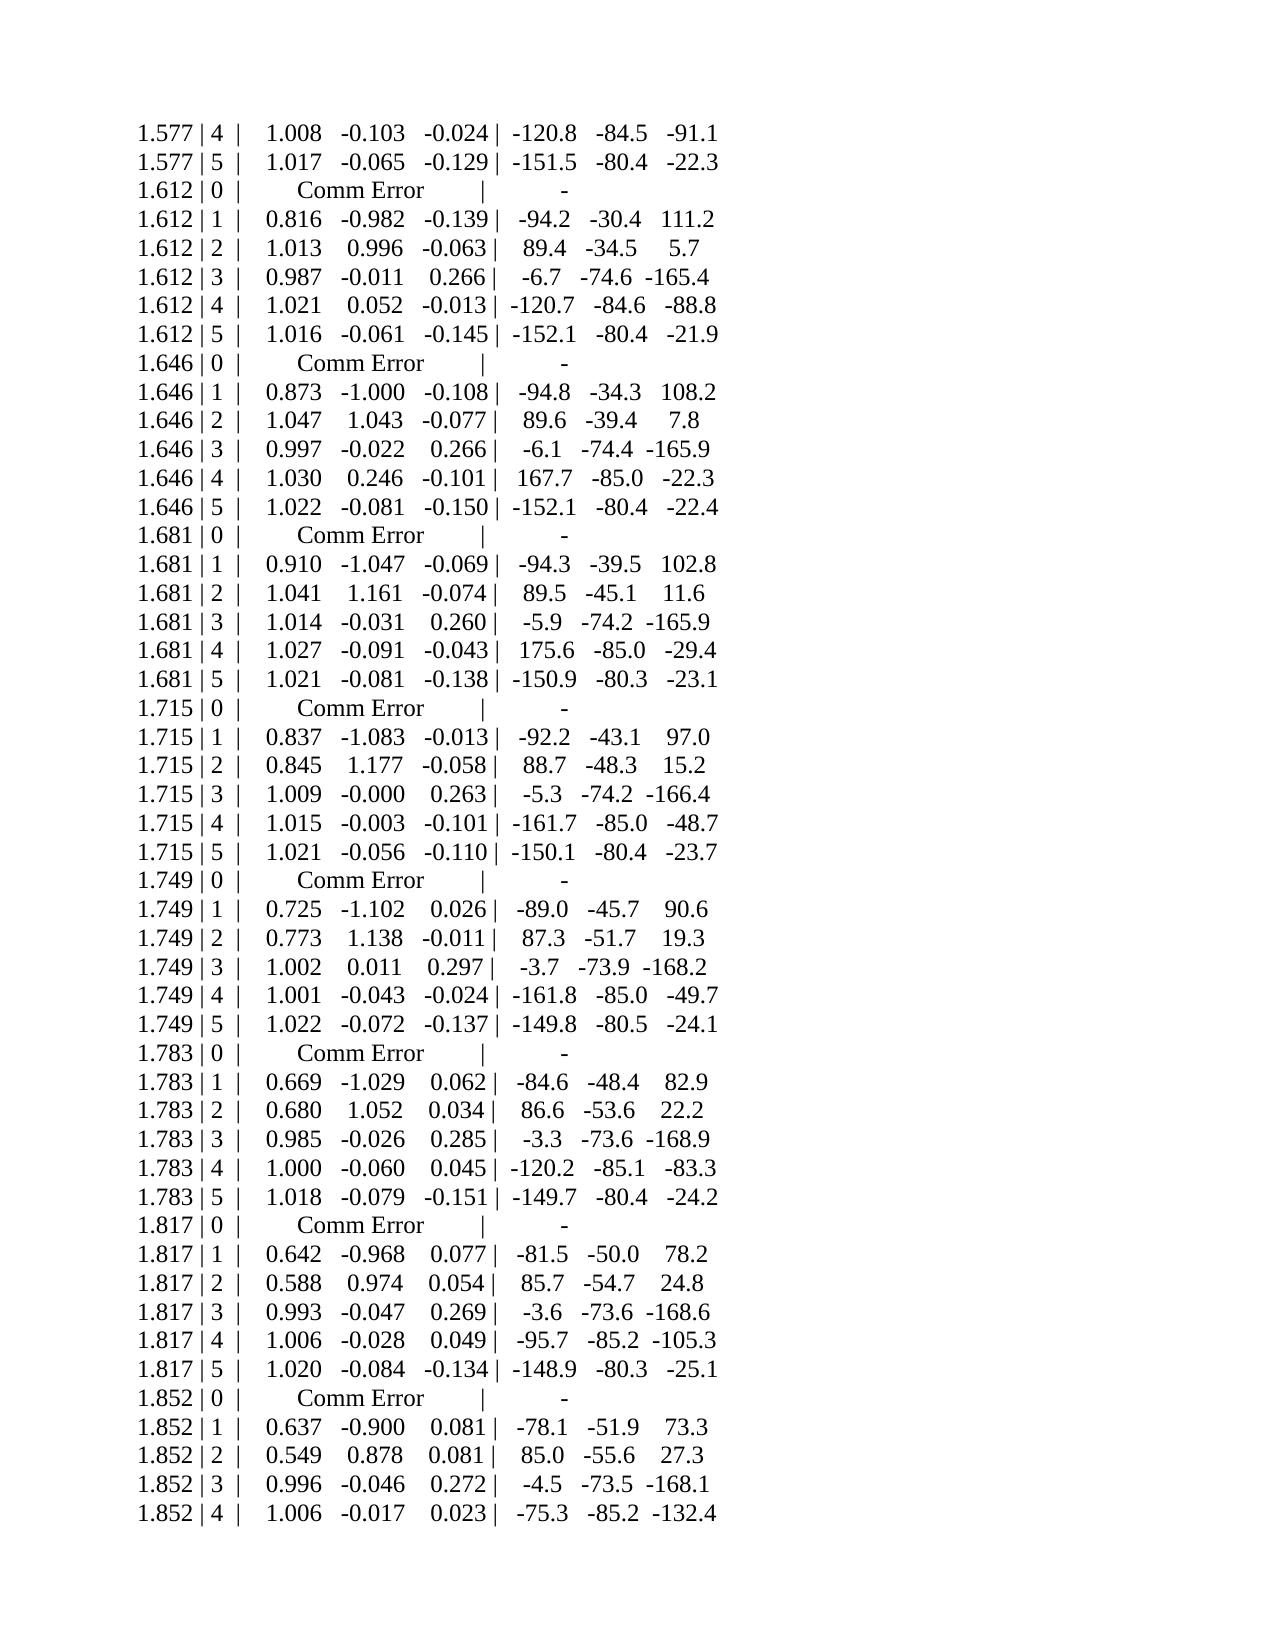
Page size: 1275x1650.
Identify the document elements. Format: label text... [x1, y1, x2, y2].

text 1.577 | 5 | 1.017 -0.065 -0.129 | -151.5 -80.4 -22.3 [118, 147, 1157, 176]
text 1.749 | 4 | 1.001 -0.043 -0.024 | -161.8 -85.0 -49.7 [118, 981, 1157, 1009]
text 1.715 | 0 | Comm Error | - [118, 693, 1157, 722]
text 1.646 | 1 | 0.873 -1.000 -0.108 | -94.8 -34.3 108.2 [118, 377, 1157, 406]
text 1.681 | 0 | Comm Error | - [118, 521, 1157, 549]
text 1.852 | 4 | 1.006 -0.017 0.023 | -75.3 -85.2 -132.4 [118, 1498, 1157, 1527]
text 1.577 | 4 | 1.008 -0.103 -0.024 | -120.8 -84.5 -91.1 [118, 118, 1157, 147]
text 1.817 | 2 | 0.588 0.974 0.054 | 85.7 -54.7 24.8 [118, 1268, 1157, 1297]
text 1.715 | 5 | 1.021 -0.056 -0.110 | -150.1 -80.4 -23.7 [118, 837, 1157, 866]
text 1.612 | 2 | 1.013 0.996 -0.063 | 89.4 -34.5 5.7 [118, 233, 1157, 262]
text 1.715 | 3 | 1.009 -0.000 0.263 | -5.3 -74.2 -166.4 [118, 779, 1157, 808]
text 1.817 | 1 | 0.642 -0.968 0.077 | -81.5 -50.0 78.2 [118, 1239, 1157, 1268]
text 1.612 | 1 | 0.816 -0.982 -0.139 | -94.2 -30.4 111.2 [118, 204, 1157, 233]
text 1.612 | 4 | 1.021 0.052 -0.013 | -120.7 -84.6 -88.8 [118, 291, 1157, 319]
text 1.852 | 1 | 0.637 -0.900 0.081 | -78.1 -51.9 73.3 [118, 1412, 1157, 1441]
text 1.817 | 3 | 0.993 -0.047 0.269 | -3.6 -73.6 -168.6 [118, 1297, 1157, 1326]
text 1.681 | 4 | 1.027 -0.091 -0.043 | 175.6 -85.0 -29.4 [118, 636, 1157, 664]
text 1.681 | 3 | 1.014 -0.031 0.260 | -5.9 -74.2 -165.9 [118, 607, 1157, 636]
text 1.646 | 2 | 1.047 1.043 -0.077 | 89.6 -39.4 7.8 [118, 406, 1157, 434]
text 1.783 | 2 | 0.680 1.052 0.034 | 86.6 -53.6 22.2 [118, 1096, 1157, 1124]
text 1.749 | 2 | 0.773 1.138 -0.011 | 87.3 -51.7 19.3 [118, 923, 1157, 952]
text 1.749 | 0 | Comm Error | - [118, 866, 1157, 894]
text 1.646 | 5 | 1.022 -0.081 -0.150 | -152.1 -80.4 -22.4 [118, 492, 1157, 521]
text 1.783 | 3 | 0.985 -0.026 0.285 | -3.3 -73.6 -168.9 [118, 1124, 1157, 1153]
text 1.646 | 0 | Comm Error | - [118, 348, 1157, 377]
text 1.749 | 5 | 1.022 -0.072 -0.137 | -149.8 -80.5 -24.1 [118, 1009, 1157, 1038]
text 1.783 | 4 | 1.000 -0.060 0.045 | -120.2 -85.1 -83.3 [118, 1153, 1157, 1182]
text 1.715 | 2 | 0.845 1.177 -0.058 | 88.7 -48.3 15.2 [118, 751, 1157, 779]
text 1.715 | 1 | 0.837 -1.083 -0.013 | -92.2 -43.1 97.0 [118, 722, 1157, 751]
text 1.817 | 4 | 1.006 -0.028 0.049 | -95.7 -85.2 -105.3 [118, 1326, 1157, 1354]
text 1.852 | 0 | Comm Error | - [118, 1383, 1157, 1412]
text 1.749 | 1 | 0.725 -1.102 0.026 | -89.0 -45.7 90.6 [118, 894, 1157, 923]
text 1.612 | 5 | 1.016 -0.061 -0.145 | -152.1 -80.4 -21.9 [118, 319, 1157, 348]
text 1.681 | 5 | 1.021 -0.081 -0.138 | -150.9 -80.3 -23.1 [118, 664, 1157, 693]
text 1.817 | 0 | Comm Error | - [118, 1211, 1157, 1239]
text 1.783 | 1 | 0.669 -1.029 0.062 | -84.6 -48.4 82.9 [118, 1067, 1157, 1096]
text 1.681 | 1 | 0.910 -1.047 -0.069 | -94.3 -39.5 102.8 [118, 549, 1157, 578]
text 1.852 | 3 | 0.996 -0.046 0.272 | -4.5 -73.5 -168.1 [118, 1469, 1157, 1498]
text 1.783 | 5 | 1.018 -0.079 -0.151 | -149.7 -80.4 -24.2 [118, 1182, 1157, 1211]
text 1.681 | 2 | 1.041 1.161 -0.074 | 89.5 -45.1 11.6 [118, 578, 1157, 607]
text 1.646 | 3 | 0.997 -0.022 0.266 | -6.1 -74.4 -165.9 [118, 434, 1157, 463]
text 1.783 | 0 | Comm Error | - [118, 1038, 1157, 1067]
text 1.715 | 4 | 1.015 -0.003 -0.101 | -161.7 -85.0 -48.7 [118, 808, 1157, 837]
text 1.852 | 2 | 0.549 0.878 0.081 | 85.0 -55.6 27.3 [118, 1441, 1157, 1469]
text 1.612 | 3 | 0.987 -0.011 0.266 | -6.7 -74.6 -165.4 [118, 262, 1157, 291]
text 1.612 | 0 | Comm Error | - [118, 176, 1157, 204]
text 1.749 | 3 | 1.002 0.011 0.297 | -3.7 -73.9 -168.2 [118, 952, 1157, 981]
text 1.817 | 5 | 1.020 -0.084 -0.134 | -148.9 -80.3 -25.1 [118, 1354, 1157, 1383]
text 1.646 | 4 | 1.030 0.246 -0.101 | 167.7 -85.0 -22.3 [118, 463, 1157, 492]
